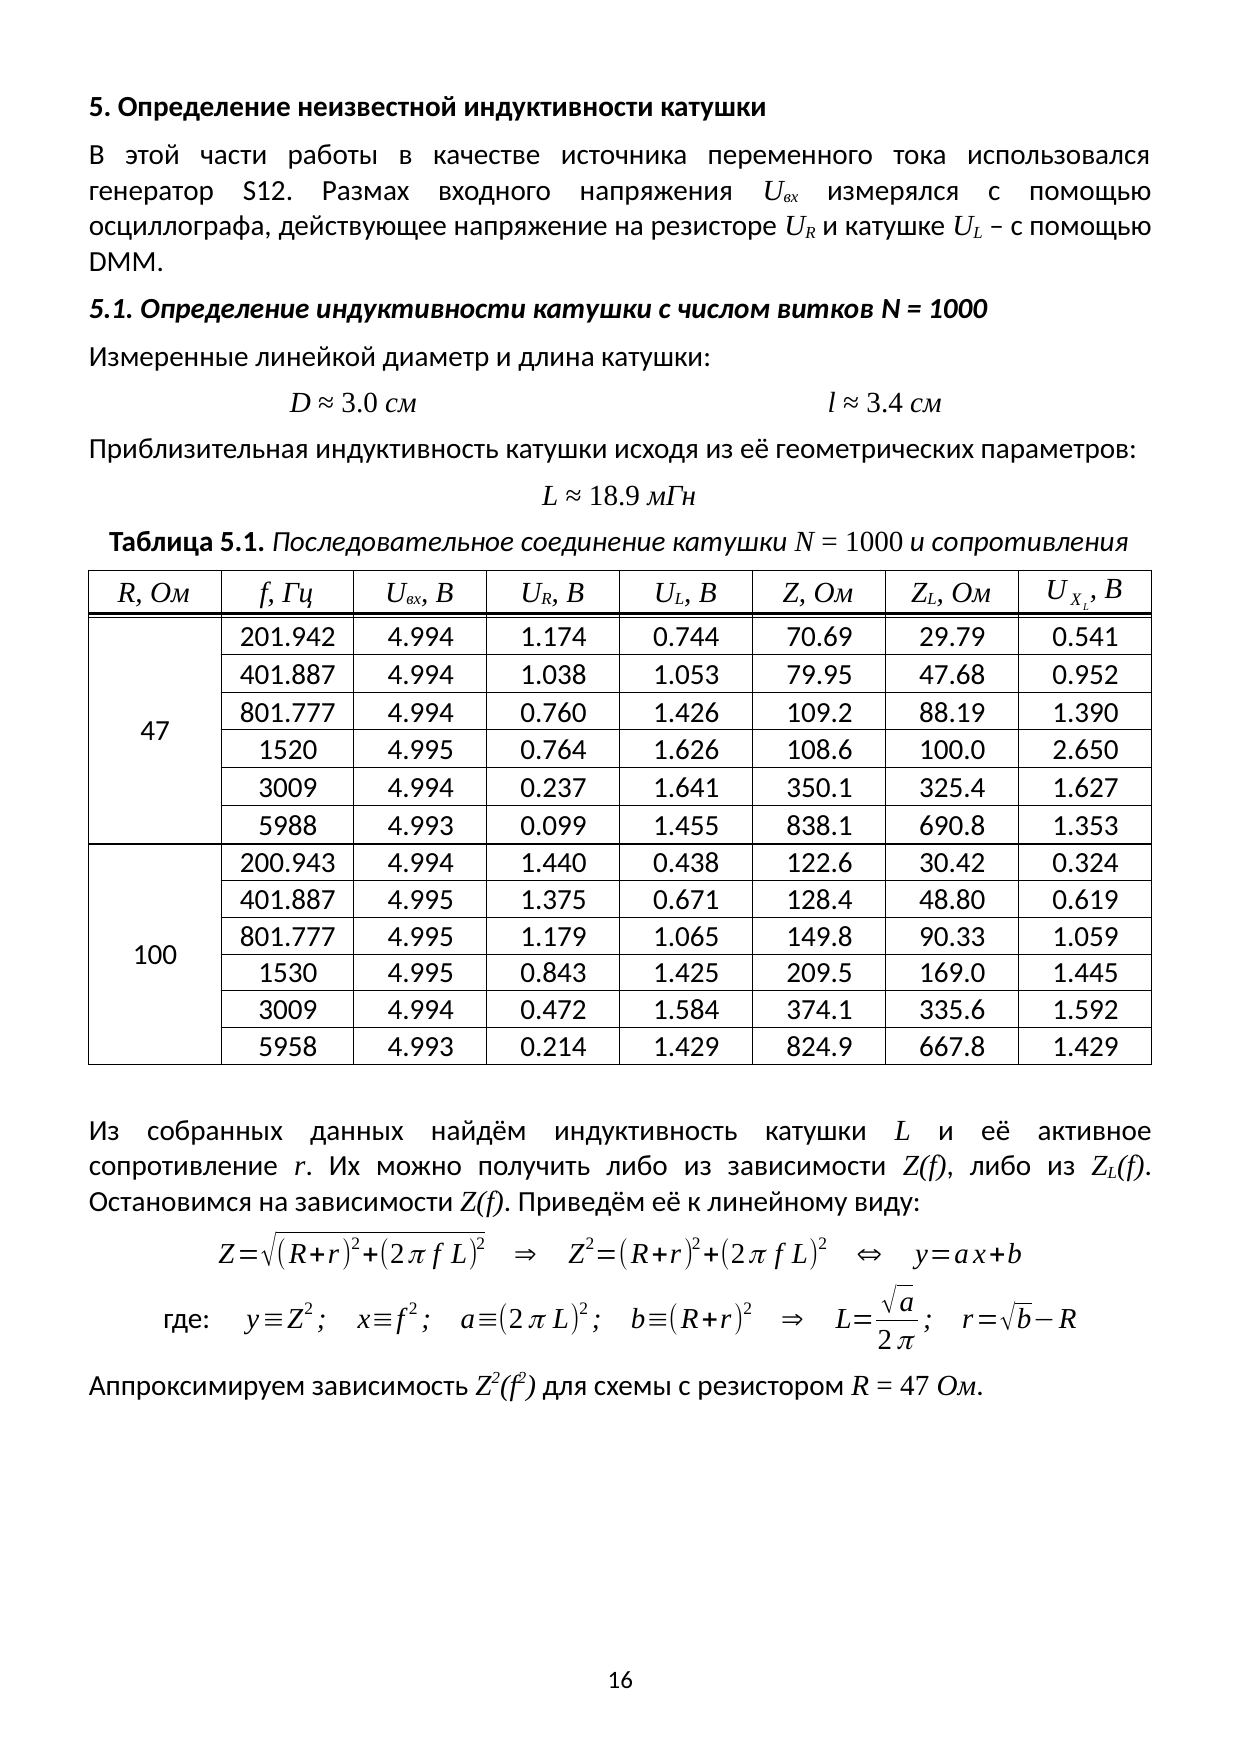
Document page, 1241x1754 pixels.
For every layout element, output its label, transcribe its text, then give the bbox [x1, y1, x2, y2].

table_cell 1.065 [620, 918, 752, 953]
table_cell 1.641 [620, 768, 752, 805]
text где: [88, 1284, 1152, 1355]
table_cell 4.995 [354, 730, 486, 767]
table_header D ≈ 3.0 см [89, 385, 620, 430]
table_cell 0.099 [487, 806, 619, 842]
table_cell 1.626 [620, 730, 752, 767]
table_cell 1.375 [487, 881, 619, 917]
table_cell 1.179 [487, 918, 619, 953]
table_cell 1.038 [487, 655, 619, 692]
table_header l ≈ 3.4 см [620, 385, 1152, 430]
table_cell 374.1 [753, 991, 885, 1027]
subtitle 5. Определение неизвестной индуктивности катушки [88, 88, 1152, 124]
table_cell 1.445 [1019, 955, 1151, 990]
table_cell 149.8 [753, 918, 885, 953]
table_cell 100 [89, 845, 221, 1063]
table_header R, Ом [89, 571, 221, 612]
table_cell 1.440 [487, 845, 619, 880]
table_cell 0.237 [487, 768, 619, 805]
table_cell 401.887 [222, 655, 353, 692]
text Аппроксимируем зависимость Z2(f2) для схемы с резистором R = 47 Ом. [88, 1367, 1152, 1402]
table_cell 47.68 [886, 655, 1018, 692]
text L ≈ 18.9 мГн [88, 478, 1152, 511]
table_cell 0.324 [1019, 845, 1151, 880]
table_header UL, В [620, 571, 752, 612]
text Измеренные линейкой диаметр и длина катушки: [88, 338, 1152, 373]
table_header Z, Ом [753, 571, 885, 612]
table_cell 1530 [222, 955, 353, 990]
table_cell 29.79 [886, 618, 1018, 654]
table_cell 0.744 [620, 618, 752, 654]
table_cell 0.764 [487, 730, 619, 767]
table_cell 5988 [222, 806, 353, 842]
table_cell 4.993 [354, 1028, 486, 1063]
table_cell 0.760 [487, 693, 619, 729]
table_cell 1.425 [620, 955, 752, 990]
table_cell 690.8 [886, 806, 1018, 842]
table_cell 209.5 [753, 955, 885, 990]
table_cell 1.353 [1019, 806, 1151, 842]
table_cell 30.42 [886, 845, 1018, 880]
table_cell 4.995 [354, 881, 486, 917]
table_cell 801.777 [222, 918, 353, 953]
table_cell 0.843 [487, 955, 619, 990]
table_cell 350.1 [753, 768, 885, 805]
table_header f, Гц [222, 571, 353, 612]
table_cell 1.174 [487, 618, 619, 654]
table_cell 3009 [222, 768, 353, 805]
text Таблица 5.1. Последовательное соединение катушки N = 1000 и сопротивления [88, 523, 1152, 559]
table_cell 4.994 [354, 991, 486, 1027]
table_cell 90.33 [886, 918, 1018, 953]
table_cell 1.053 [620, 655, 752, 692]
text Из собранных данных найдём индуктивность катушки L и её активное сопротивление r. Их можно получить либо из зависимости Z(f), либо из ZL(f). Остановимся на зависимости Z(f). Приведём её к линейному виду: [88, 1112, 1152, 1219]
table_cell 1.592 [1019, 991, 1151, 1027]
table_cell 667.8 [886, 1028, 1018, 1063]
table_cell 401.887 [222, 881, 353, 917]
table_cell 4.995 [354, 918, 486, 953]
table_cell 1520 [222, 730, 353, 767]
table_cell 0.541 [1019, 618, 1151, 654]
table_cell 4.994 [354, 693, 486, 729]
table_cell 0.671 [620, 881, 752, 917]
table_cell 200.943 [222, 845, 353, 880]
table_cell 5958 [222, 1028, 353, 1063]
table_cell 838.1 [753, 806, 885, 842]
table_cell 4.995 [354, 955, 486, 990]
table_cell 79.95 [753, 655, 885, 692]
table_cell 801.777 [222, 693, 353, 729]
table_cell 1.627 [1019, 768, 1151, 805]
table_cell 1.426 [620, 693, 752, 729]
table_cell 1.429 [620, 1028, 752, 1063]
table_cell 4.994 [354, 845, 486, 880]
table_cell 169.0 [886, 955, 1018, 990]
table_cell 824.9 [753, 1028, 885, 1063]
table_header UR, В [487, 571, 619, 612]
table_cell 1.390 [1019, 693, 1151, 729]
table_cell 1.429 [1019, 1028, 1151, 1063]
text В этой части работы в качестве источника переменного тока использовался генератор S12. Размах входного напряжения Uвх измерялся с помощью осциллографа, действующее напряжение на резисторе UR и катушке UL – с помощью DMM. [88, 136, 1152, 278]
table_cell 48.80 [886, 881, 1018, 917]
table_cell 1.584 [620, 991, 752, 1027]
table_cell 335.6 [886, 991, 1018, 1027]
table_cell 0.438 [620, 845, 752, 880]
table_cell 4.993 [354, 806, 486, 842]
subtitle 5.1. Определение индуктивности катушки с числом витков N = 1000 [88, 290, 1152, 326]
table_cell 4.994 [354, 768, 486, 805]
table_cell 0.472 [487, 991, 619, 1027]
table_cell 0.952 [1019, 655, 1151, 692]
table_cell 47 [89, 618, 221, 842]
table_cell 0.214 [487, 1028, 619, 1063]
table_cell 108.6 [753, 730, 885, 767]
table_cell 1.455 [620, 806, 752, 842]
table_cell 0.619 [1019, 881, 1151, 917]
table_cell 4.994 [354, 618, 486, 654]
table_cell 1.059 [1019, 918, 1151, 953]
table_cell 109.2 [753, 693, 885, 729]
table_cell 70.69 [753, 618, 885, 654]
table_header , В [1019, 571, 1151, 612]
text Приблизительная индуктивность катушки исходя из её геометрических параметров: [88, 430, 1152, 466]
table_cell 325.4 [886, 768, 1018, 805]
table_cell 3009 [222, 991, 353, 1027]
table_header ZL, Ом [886, 571, 1018, 612]
table_cell 2.650 [1019, 730, 1151, 767]
table_cell 201.942 [222, 618, 353, 654]
table_header Uвх, В [354, 571, 486, 612]
table_cell 88.19 [886, 693, 1018, 729]
table_cell 100.0 [886, 730, 1018, 767]
table_cell 122.6 [753, 845, 885, 880]
table_cell 4.994 [354, 655, 486, 692]
table_cell 128.4 [753, 881, 885, 917]
